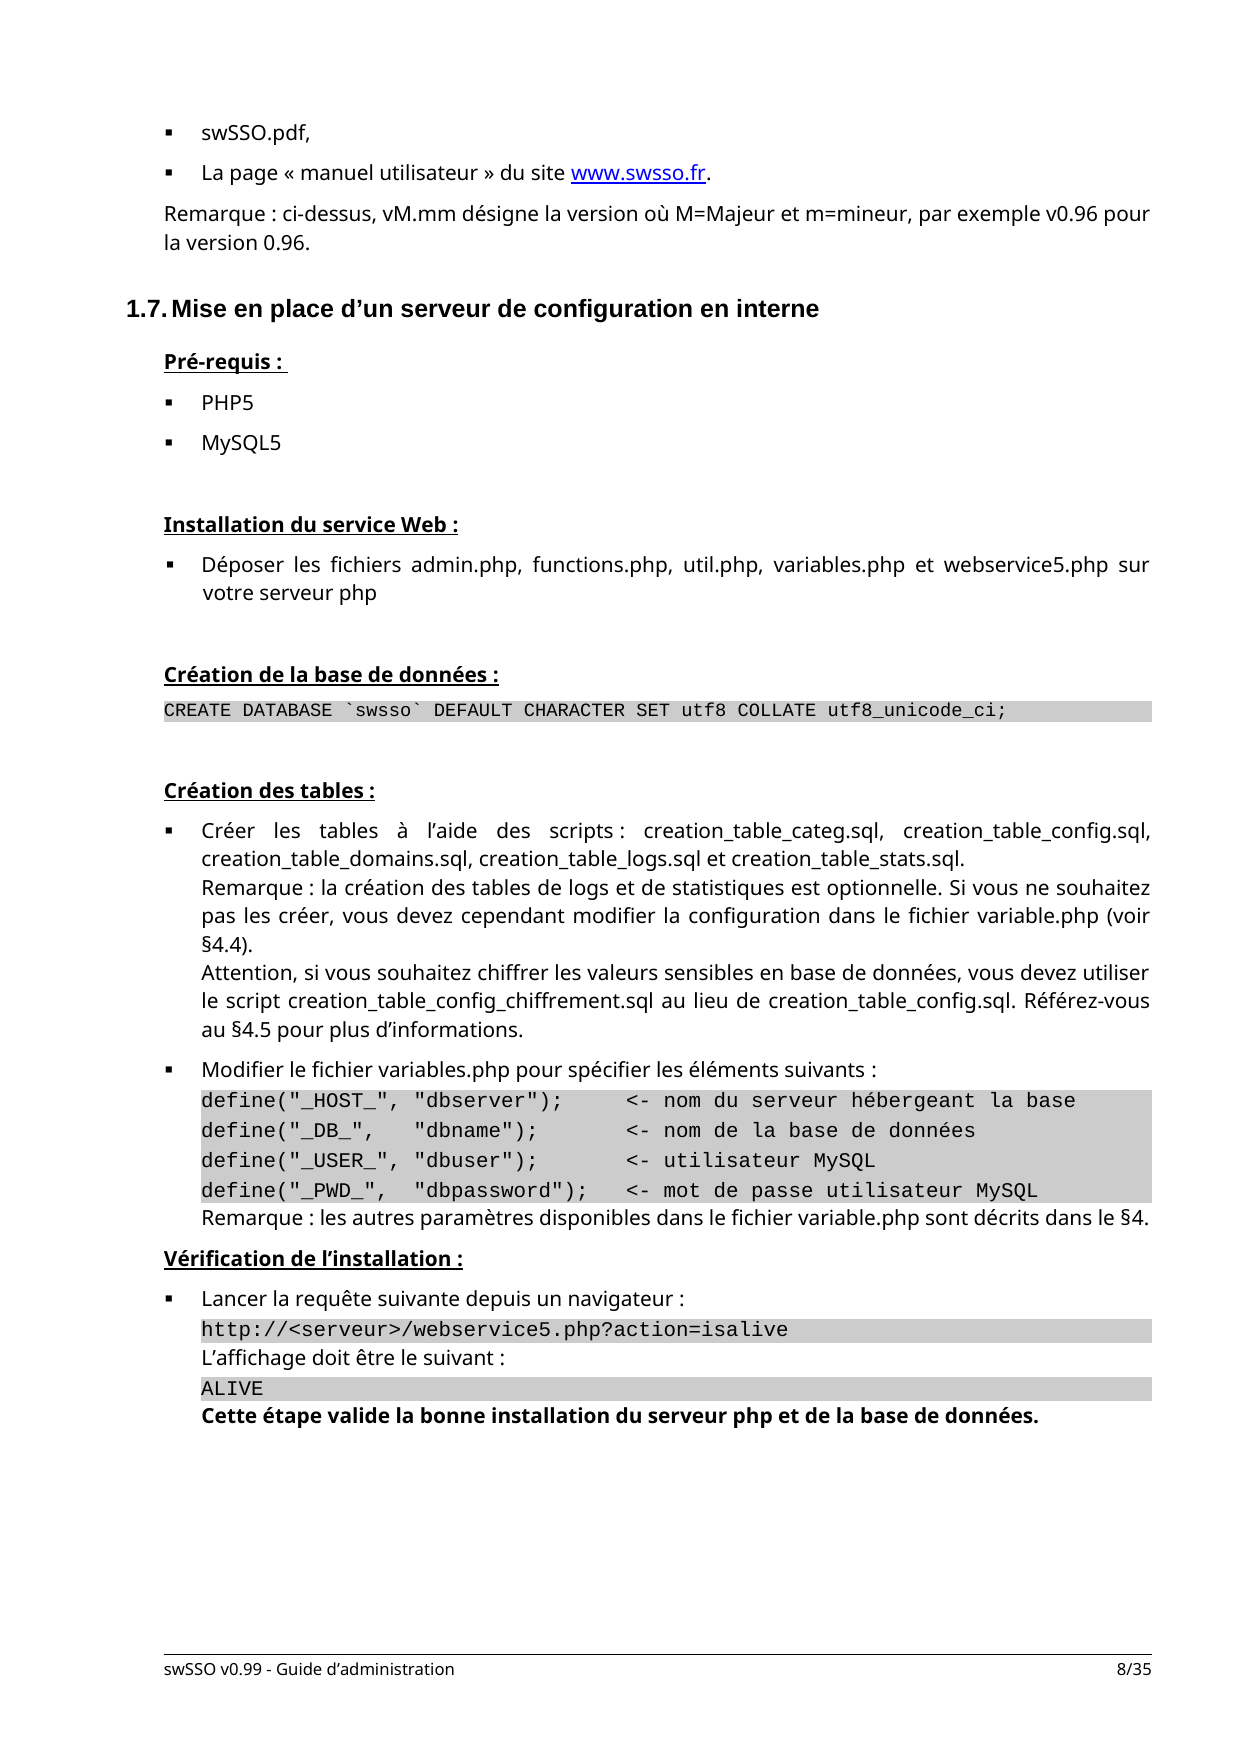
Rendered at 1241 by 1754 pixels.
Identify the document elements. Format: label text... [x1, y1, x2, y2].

text define("_USER_", "dbuser"); <- utilisateur MySQL [201, 1150, 1152, 1173]
list Lancer la requête suivante depuis un navigateur : [164, 1284, 1152, 1313]
text Attention, si vous souhaitez chiffrer les valeurs sensibles en base de données, vous devez utiliser le script creation_table_config_chiffrement.sql au lieu de creation_table_config.sql. Référez-vous au §4.5 pour plus d’informations. [201, 958, 1152, 1043]
list PHP5 [164, 388, 1152, 416]
list La page « manuel utilisateur » du site www.swsso.fr. [164, 158, 1152, 187]
list swSSO.pdf, [164, 118, 1152, 147]
text L’affichage doit être le suivant : [201, 1343, 1152, 1371]
text Vérification de l’installation : [164, 1244, 1152, 1273]
list MySQL5 [164, 428, 1152, 456]
text ALIVE [201, 1377, 1152, 1401]
list Modifier le fichier variables.php pour spécifier les éléments suivants : [164, 1055, 1152, 1084]
text Remarque : ci-dessus, vM.mm désigne la version où M=Majeur et m=mineur, par exemple v0.96 pour la version 0.96. [164, 199, 1152, 256]
text define("_HOST_", "dbserver"); <- nom du serveur hébergeant la base [201, 1090, 1152, 1114]
text Remarque : les autres paramètres disponibles dans le fichier variable.php sont décrits dans le §4. [201, 1203, 1152, 1232]
text define("_DB_", "dbname"); <- nom de la base de données [201, 1120, 1152, 1143]
text Création des tables : [164, 776, 1152, 804]
subtitle Mise en place d’un serveur de configuration en interne [126, 294, 1152, 322]
text Création de la base de données : [164, 660, 1152, 689]
text Remarque : la création des tables de logs et de statistiques est optionnelle. Si vous ne souhaitez pas les créer, vous devez cependant modifier la configuration dans le fichier variable.php (voir §4.4). [201, 873, 1152, 958]
text CREATE DATABASE `swsso` DEFAULT CHARACTER SET utf8 COLLATE utf8_unicode_ci; [164, 701, 1152, 722]
text define("_PWD_", "dbpassword"); <- mot de passe utilisateur MySQL [201, 1180, 1152, 1203]
list Créer les tables à l’aide des scripts : creation_table_categ.sql, creation_table_config.sql, creation_table_domains.sql, creation_table_logs.sql et creation_table_stats.sql. [164, 816, 1152, 873]
text Cette étape valide la bonne installation du serveur php et de la base de données. [201, 1401, 1152, 1429]
text Installation du service Web : [164, 510, 1152, 538]
list Déposer les fichiers admin.php, functions.php, util.php, variables.php et webservice5.php sur votre serveur php [165, 550, 1152, 607]
text http://<serveur>/webservice5.php?action=isalive [201, 1319, 1152, 1343]
text Pré-requis : [164, 347, 1152, 376]
